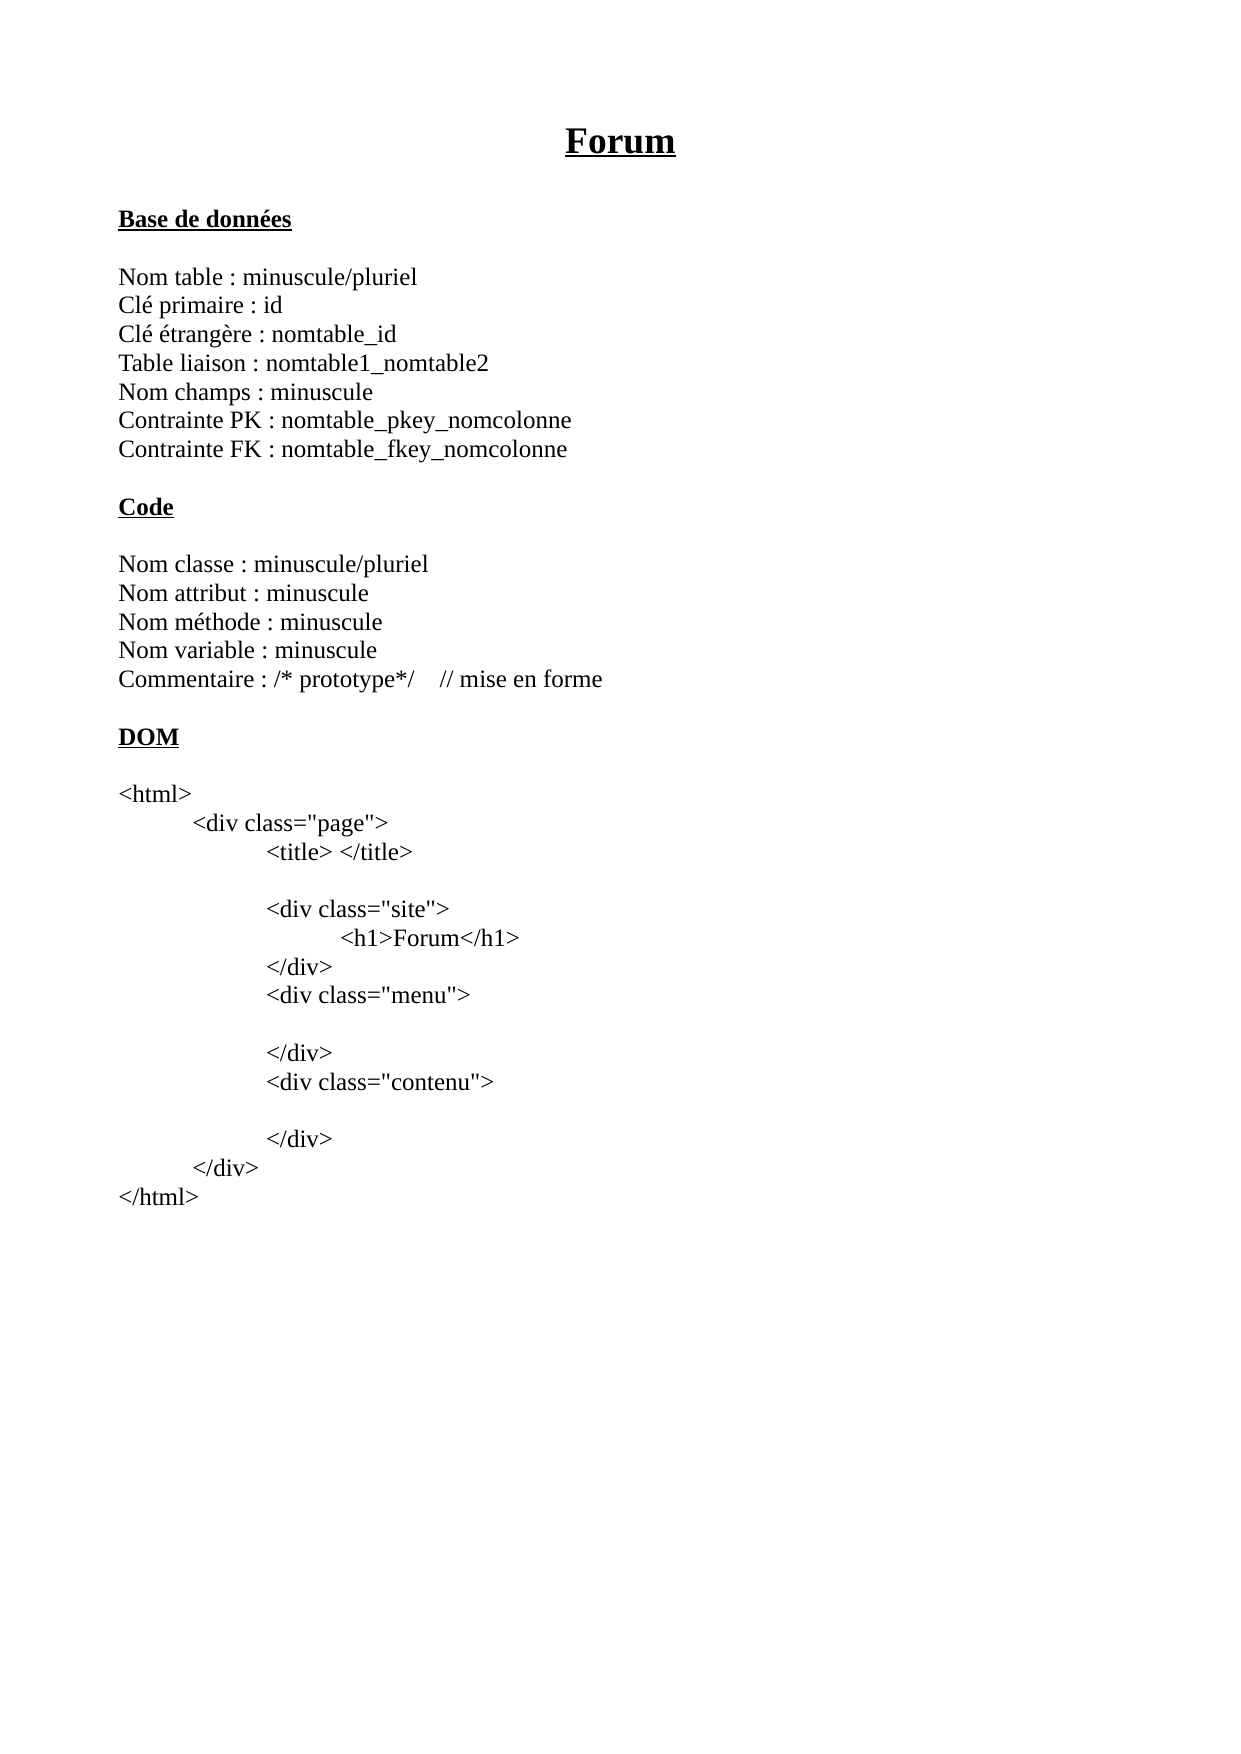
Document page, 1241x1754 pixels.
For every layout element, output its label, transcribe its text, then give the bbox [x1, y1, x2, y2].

text Base de données [118, 204, 1122, 233]
text </div> [118, 1124, 1122, 1153]
text </html> [118, 1182, 1122, 1211]
text </div> [118, 1153, 1122, 1182]
text Contrainte FK : nomtable_fkey_nomcolonne [118, 434, 1122, 463]
text DOM [118, 722, 1122, 751]
text <div class="page"> [118, 808, 1122, 837]
text Nom attribut : minuscule [118, 578, 1122, 607]
text Contrainte PK : nomtable_pkey_nomcolonne [118, 406, 1122, 434]
text Clé étrangère : nomtable_id [118, 319, 1122, 348]
text Nom classe : minuscule/pluriel [118, 549, 1122, 578]
text Code [118, 492, 1122, 521]
text </div> [118, 1038, 1122, 1067]
text <h1>Forum</h1> [118, 923, 1122, 952]
text <div class="contenu"> [118, 1067, 1122, 1096]
text <title> </title> [118, 837, 1122, 866]
text Commentaire : /* prototype*/ // mise en forme [118, 664, 1122, 693]
text <div class="menu"> [118, 981, 1122, 1009]
text Nom variable : minuscule [118, 636, 1122, 664]
text Nom méthode : minuscule [118, 607, 1122, 636]
text Table liaison : nomtable1_nomtable2 [118, 348, 1122, 377]
text Forum [118, 118, 1122, 161]
text <div class="site"> [118, 894, 1122, 923]
text Nom table : minuscule/pluriel [118, 262, 1122, 291]
text <html> [118, 779, 1122, 808]
text Nom champs : minuscule [118, 377, 1122, 406]
text Clé primaire : id [118, 291, 1122, 319]
text </div> [118, 952, 1122, 981]
